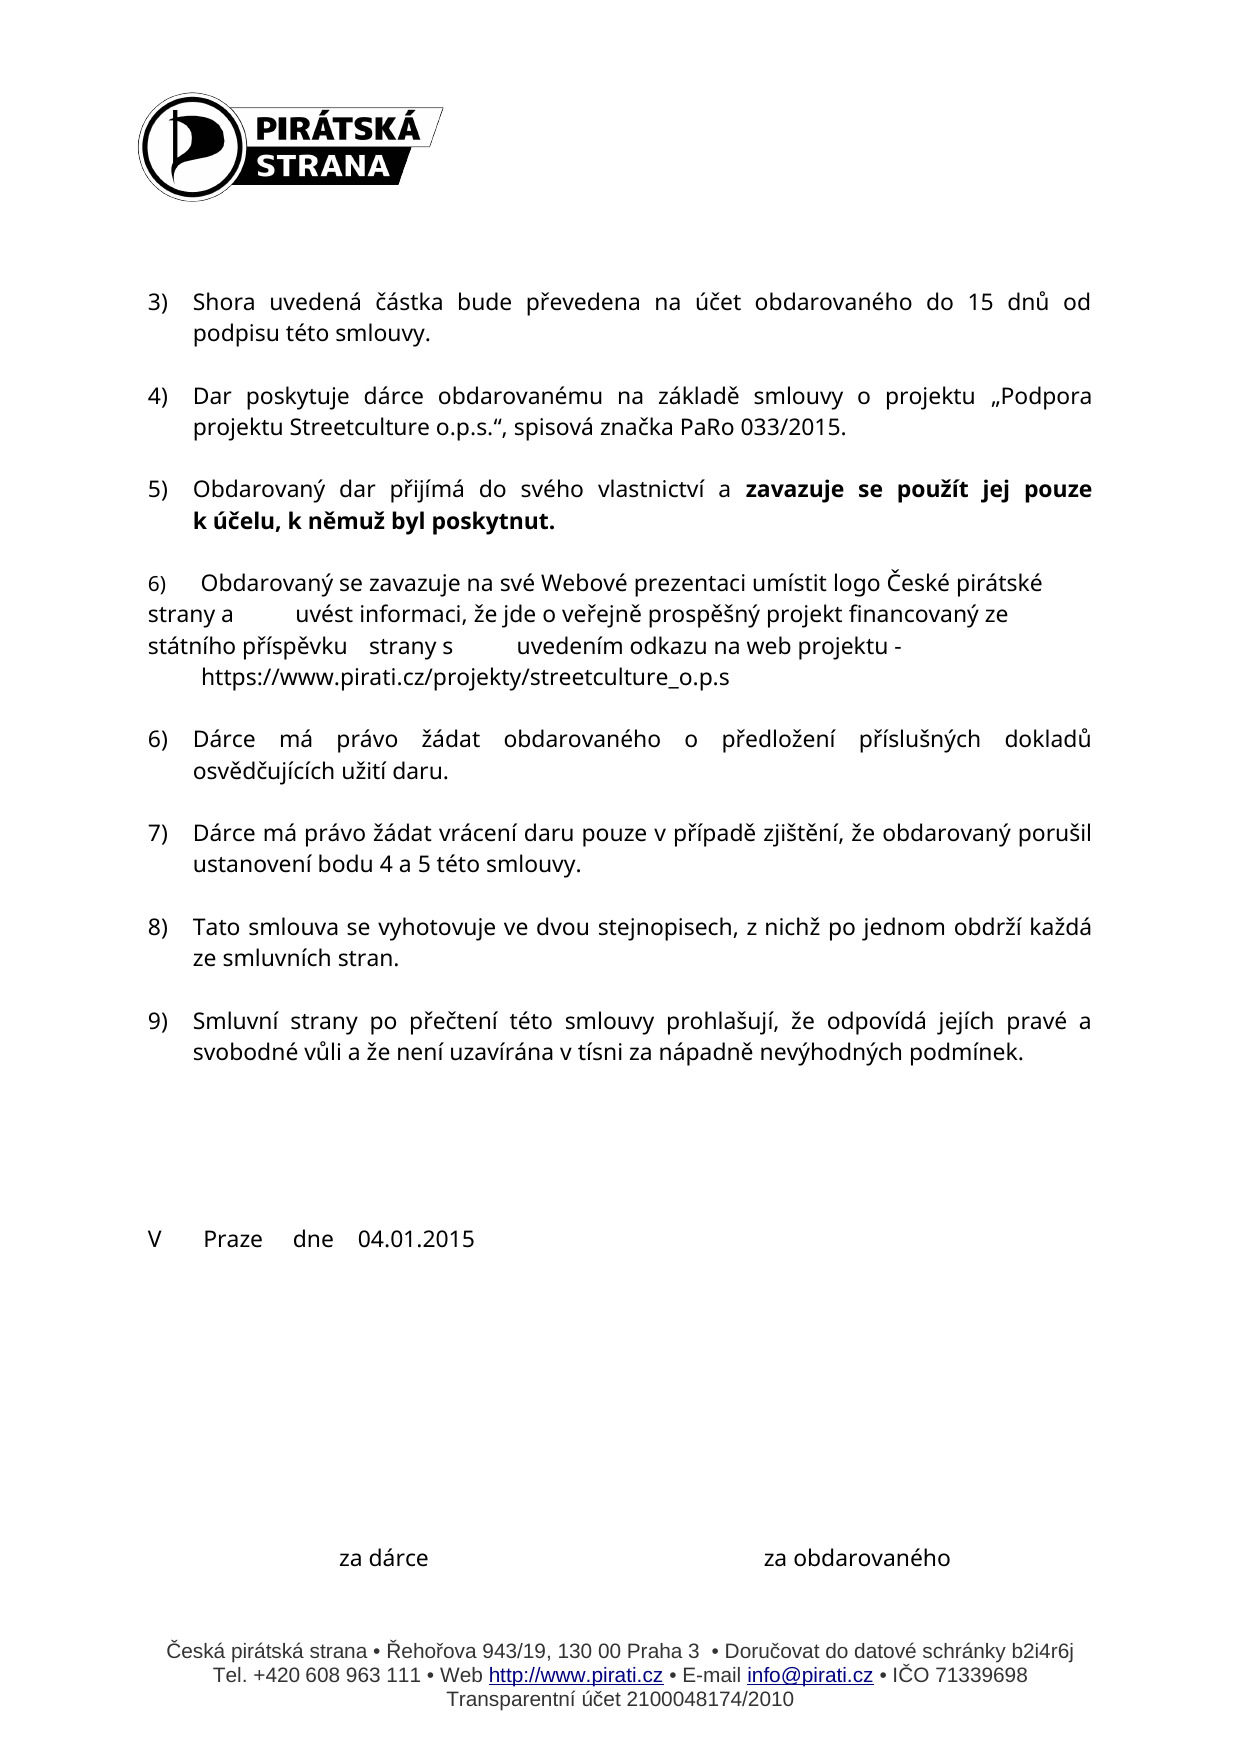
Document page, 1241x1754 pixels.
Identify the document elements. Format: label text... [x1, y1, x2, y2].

text 6) Obdarovaný se zavazuje na své Webové prezentaci umístit logo České pirátské strany a uvést informaci, že jde o veřejně prospěšný projekt financovaný ze státního příspěvku strany s uvedením odkazu na web projektu - https://www.pirati.cz/projekty/streetculture_o.p.s [148, 567, 1093, 692]
picture [123, 78, 458, 216]
text V Praze dne 04.01.2015 [148, 1223, 1093, 1255]
list 4) Dar poskytuje dárce obdarovanému na základě smlouvy o projektu „Podpora projektu Streetculture o.p.s.“, spisová značka PaRo 033/2015. [148, 380, 1093, 442]
list 6) Dárce má právo žádat obdarovaného o předložení příslušných dokladů osvědčujících užití daru. [148, 723, 1093, 786]
list 3) Shora uvedená částka bude převedena na účet obdarovaného do 15 dnů od podpisu této smlouvy. [148, 286, 1093, 348]
list 9) Smluvní strany po přečtení této smlouvy prohlašují, že odpovídá jejích pravé a svobodné vůli a že není uzavírána v tísni za nápadně nevýhodných podmínek. [148, 1005, 1093, 1067]
table_header za dárce [149, 1412, 620, 1579]
list 5) Obdarovaný dar přijímá do svého vlastnictví a zavazuje se použít jej pouze k účelu, k němuž byl poskytnut. [148, 473, 1093, 536]
table_header za obdarovaného [621, 1412, 1094, 1579]
list 8) Tato smlouva se vyhotovuje ve dvou stejnopisech, z nichž po jednom obdrží každá ze smluvních stran. [148, 911, 1093, 973]
list 7) Dárce má právo žádat vrácení daru pouze v případě zjištění, že obdarovaný porušil ustanovení bodu 4 a 5 této smlouvy. [148, 817, 1093, 880]
